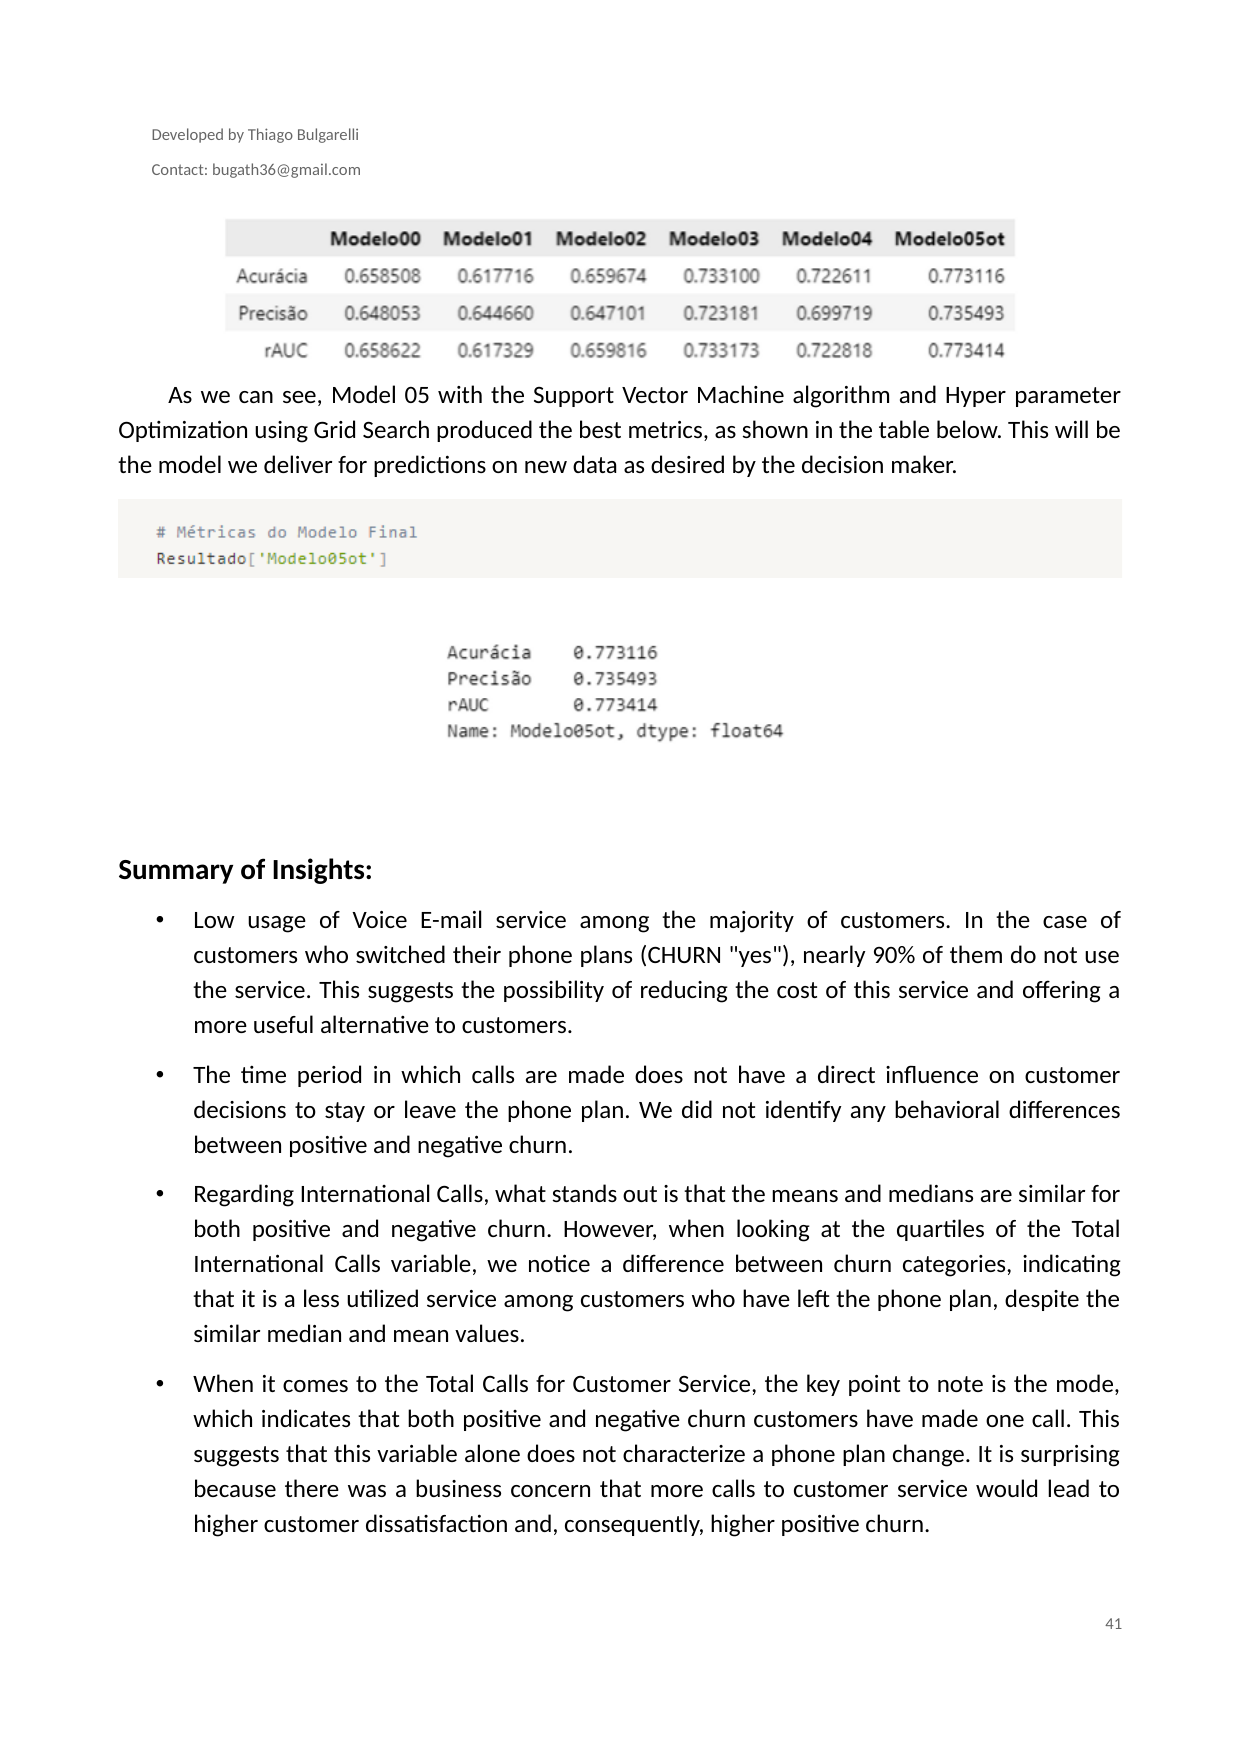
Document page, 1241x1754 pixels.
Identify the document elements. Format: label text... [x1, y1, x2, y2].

picture [213, 209, 1027, 376]
list Regarding International Calls, what stands out is that the means and medians are similar for both positive and negative churn. However, when looking at the quartiles of the Total International Calls variable, we notice a difference between churn categories, indicating that it is a less utilized service among customers who have left the phone plan, despite the similar median and mean values. [156, 1178, 1122, 1349]
list Low usage of Voice E-mail service among the majority of customers. In the case of customers who switched their phone plans (CHURN "yes"), nearly 90% of them do not use the service. This suggests the possibility of reducing the cost of this service and offering a more useful alternative to customers. [156, 904, 1122, 1040]
list When it comes to the Total Calls for Customer Service, the key point to note is the mode, which indicates that both positive and negative churn customers have made one call. This suggests that this variable alone does not characterize a phone plan change. It is surprising because there was a business concern that more calls to customer service would lead to higher customer dissatisfaction and, consequently, higher positive churn. [156, 1368, 1122, 1539]
list The time period in which calls are made does not have a direct influence on customer decisions to stay or leave the phone plan. We did not identify any behavioral differences between positive and negative churn. [156, 1059, 1122, 1159]
subtitle Summary of Insights: [118, 851, 1122, 887]
picture [439, 631, 801, 752]
picture [118, 499, 1123, 578]
text As we can see, Model 05 with the Support Vector Machine algorithm and Hyper parameter Optimization using Grid Search produced the best metrics, as shown in the table below. This will be the model we deliver for predictions on new data as desired by the decision maker. [118, 209, 1122, 480]
